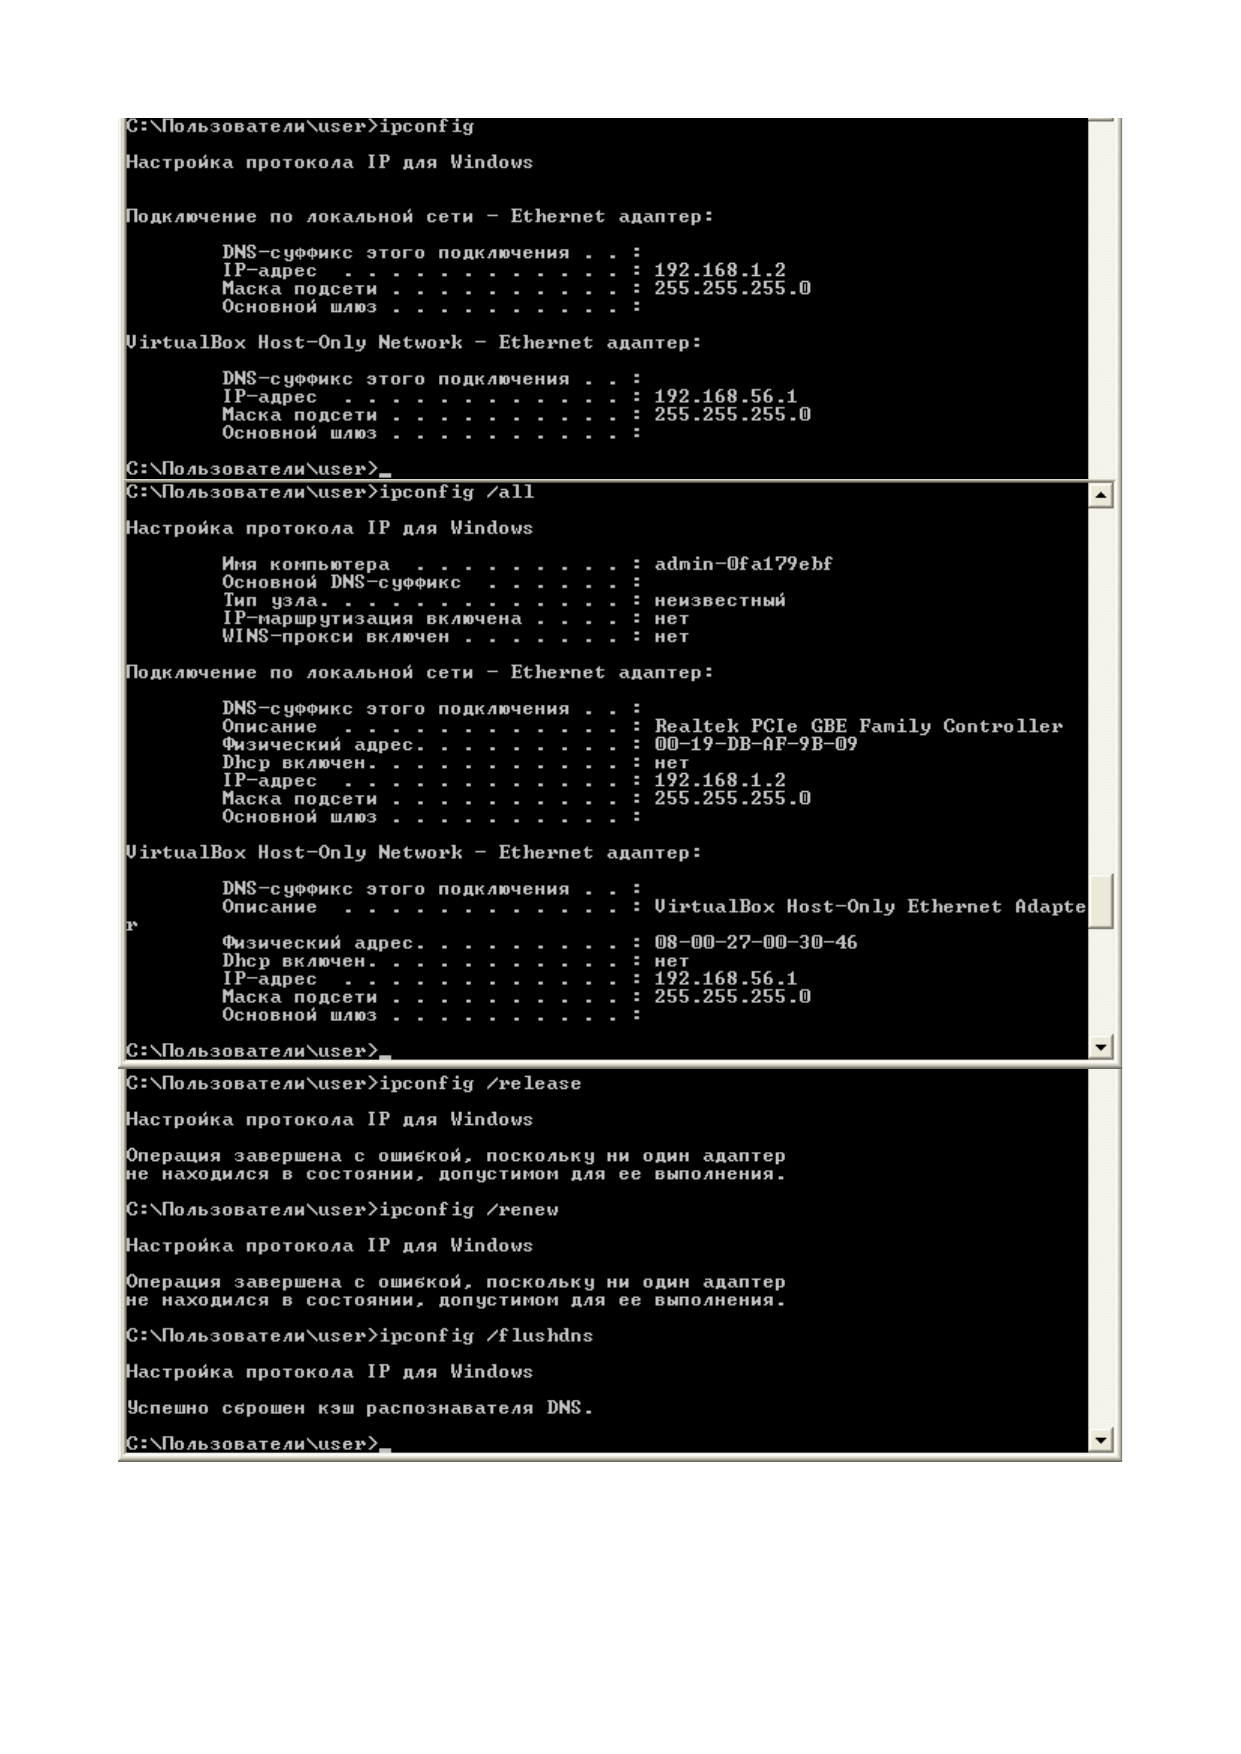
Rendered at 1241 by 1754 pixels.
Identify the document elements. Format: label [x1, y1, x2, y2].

picture [118, 118, 1123, 1462]
